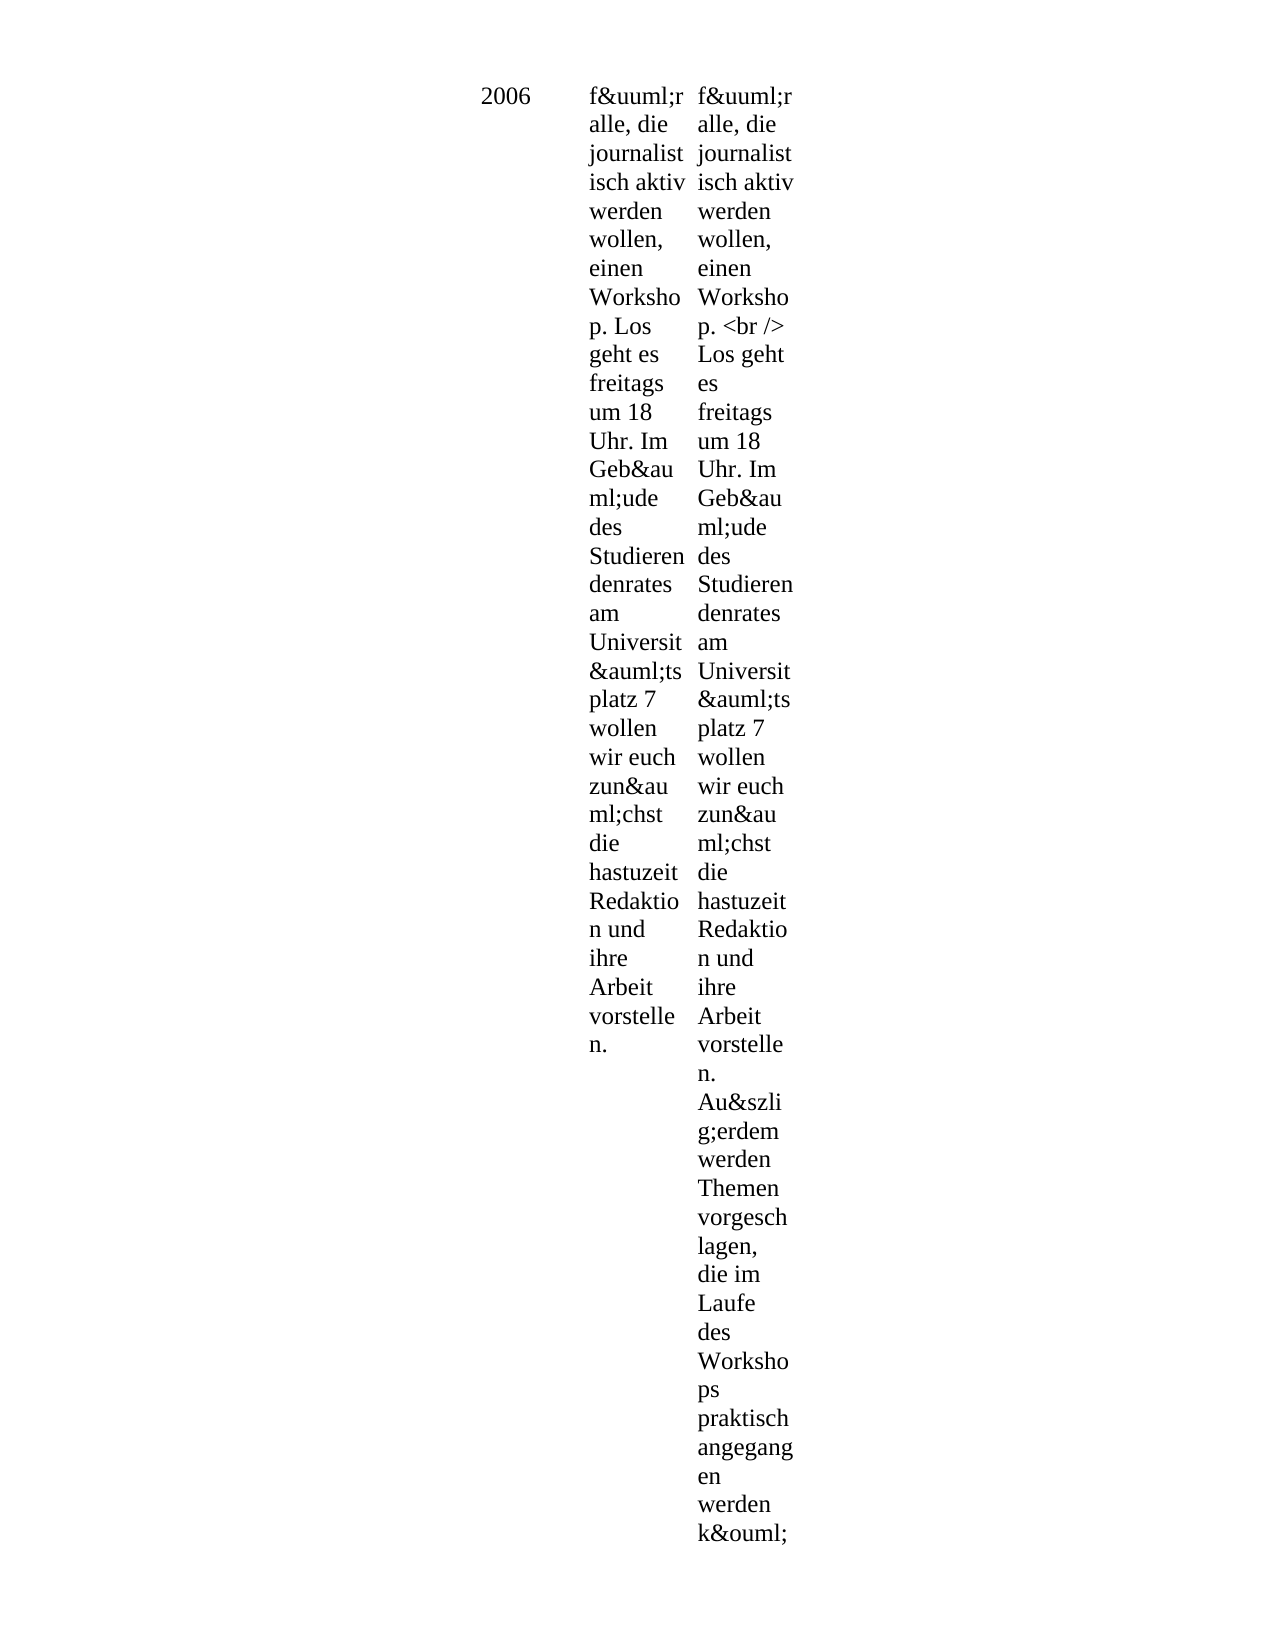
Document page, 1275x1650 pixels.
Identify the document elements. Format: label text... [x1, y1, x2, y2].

table_cell [1017, 75, 1125, 1553]
table_cell [367, 75, 475, 1553]
table_cell f&uuml;r alle, die journalistisch aktiv werden wollen, einen Workshop. Los geht es freitags um 18 Uhr. Im Geb&auml;ude des Studierendenrates am Universit&auml;tsplatz 7 wollen wir euch zun&auml;chst die hastuzeit Redaktion und ihre Arbeit vorstellen. [583, 75, 692, 1553]
table_cell [908, 75, 1017, 1553]
table_cell f&uuml;r alle, die journalistisch aktiv werden wollen, einen Workshop. <br /> Los geht es freitags um 18 Uhr. Im Geb&auml;ude des Studierendenrates am Universit&auml;tsplatz 7 wollen wir euch zun&auml;chst die hastuzeit Redaktion und ihre Arbeit vorstellen. Au&szlig;erdem werden Themen vorgeschlagen, die im Laufe des Workshops praktisch angegangen werden k&ouml; [692, 75, 800, 1553]
table_cell [150, 75, 258, 1553]
table_cell [258, 75, 367, 1553]
table_cell 2006 [475, 75, 583, 1553]
table_cell [800, 75, 908, 1553]
